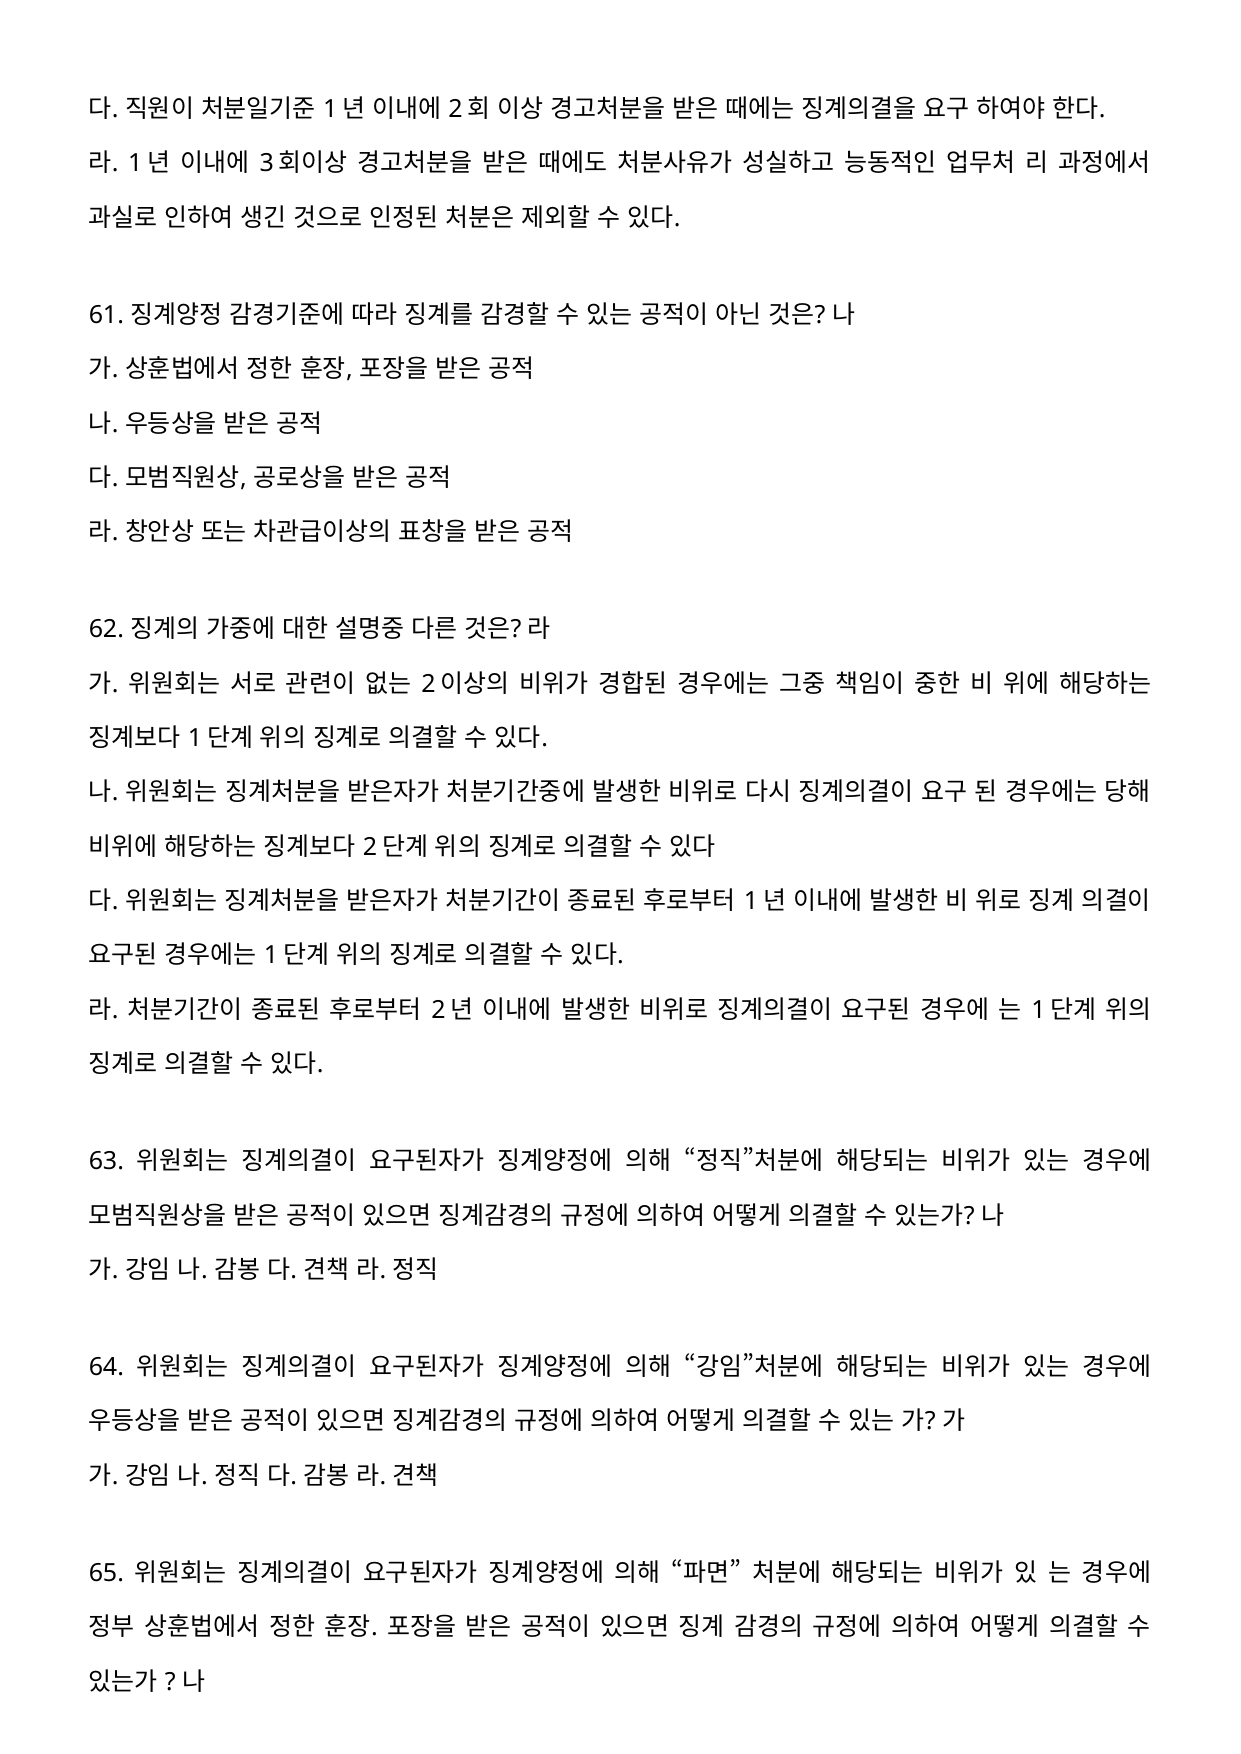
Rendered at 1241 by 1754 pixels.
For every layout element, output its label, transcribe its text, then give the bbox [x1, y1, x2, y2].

text 라. 처분기간이 종료된 후로부터 2년 이내에 발생한 비위로 징계의결이 요구된 경우에 는 1단계 위의 징계로 의결할 수 있다. [88, 989, 1152, 1080]
text 가. 상훈법에서 정한 훈장, 포장을 받은 공적 [88, 349, 1152, 385]
text 가. 위원회는 서로 관련이 없는 2이상의 비위가 경합된 경우에는 그중 책임이 중한 비 위에 해당하는 징계보다 1단계 위의 징계로 의결할 수 있다. [88, 663, 1152, 754]
text 63. 위원회는 징계의결이 요구된자가 징계양정에 의해 “정직”처분에 해당되는 비위가 있는 경우에 모범직원상을 받은 공적이 있으면 징계감경의 규정에 의하여 어떻게 의결할 수 있는가? 나 [88, 1141, 1152, 1231]
text 다. 위원회는 징계처분을 받은자가 처분기간이 종료된 후로부터 1년 이내에 발생한 비 위로 징계 의결이 요구된 경우에는 1단계 위의 징계로 의결할 수 있다. [88, 881, 1152, 971]
text 나. 우등상을 받은 공적 [88, 403, 1152, 439]
text 라. 창안상 또는 차관급이상의 표창을 받은 공적 [88, 512, 1152, 548]
text 61. 징계양정 감경기준에 따라 징계를 감경할 수 있는 공적이 아닌 것은? 나 [88, 294, 1152, 331]
text 65. 위원회는 징계의결이 요구된자가 징계양정에 의해 “파면” 처분에 해당되는 비위가 있 는 경우에 정부 상훈법에서 정한 훈장. 포장을 받은 공적이 있으면 징계 감경의 규정에 의하여 어떻게 의결할 수 있는가 ? 나 [88, 1552, 1152, 1697]
text 나. 위원회는 징계처분을 받은자가 처분기간중에 발생한 비위로 다시 징계의결이 요구 된 경우에는 당해 비위에 해당하는 징계보다 2단계 위의 징계로 의결할 수 있다 [88, 772, 1152, 862]
text 라. 1년 이내에 3회이상 경고처분을 받은 때에도 처분사유가 성실하고 능동적인 업무처 리 과정에서 과실로 인하여 생긴 것으로 인정된 처분은 제외할 수 있다. [88, 143, 1152, 233]
text 62. 징계의 가중에 대한 설명중 다른 것은? 라 [88, 609, 1152, 645]
text 64. 위원회는 징계의결이 요구된자가 징계양정에 의해 “강임”처분에 해당되는 비위가 있는 경우에 우등상을 받은 공적이 있으면 징계감경의 규정에 의하여 어떻게 의결할 수 있는 가? 가 [88, 1346, 1152, 1437]
text 다. 모범직원상, 공로상을 받은 공적 [88, 457, 1152, 494]
text 가. 강임 나. 정직 다. 감봉 라. 견책 [88, 1455, 1152, 1491]
text 가. 강임 나. 감봉 다. 견책 라. 정직 [88, 1249, 1152, 1286]
text 다. 직원이 처분일기준 1년 이내에 2회 이상 경고처분을 받은 때에는 징계의결을 요구 하여야 한다. [88, 88, 1152, 125]
